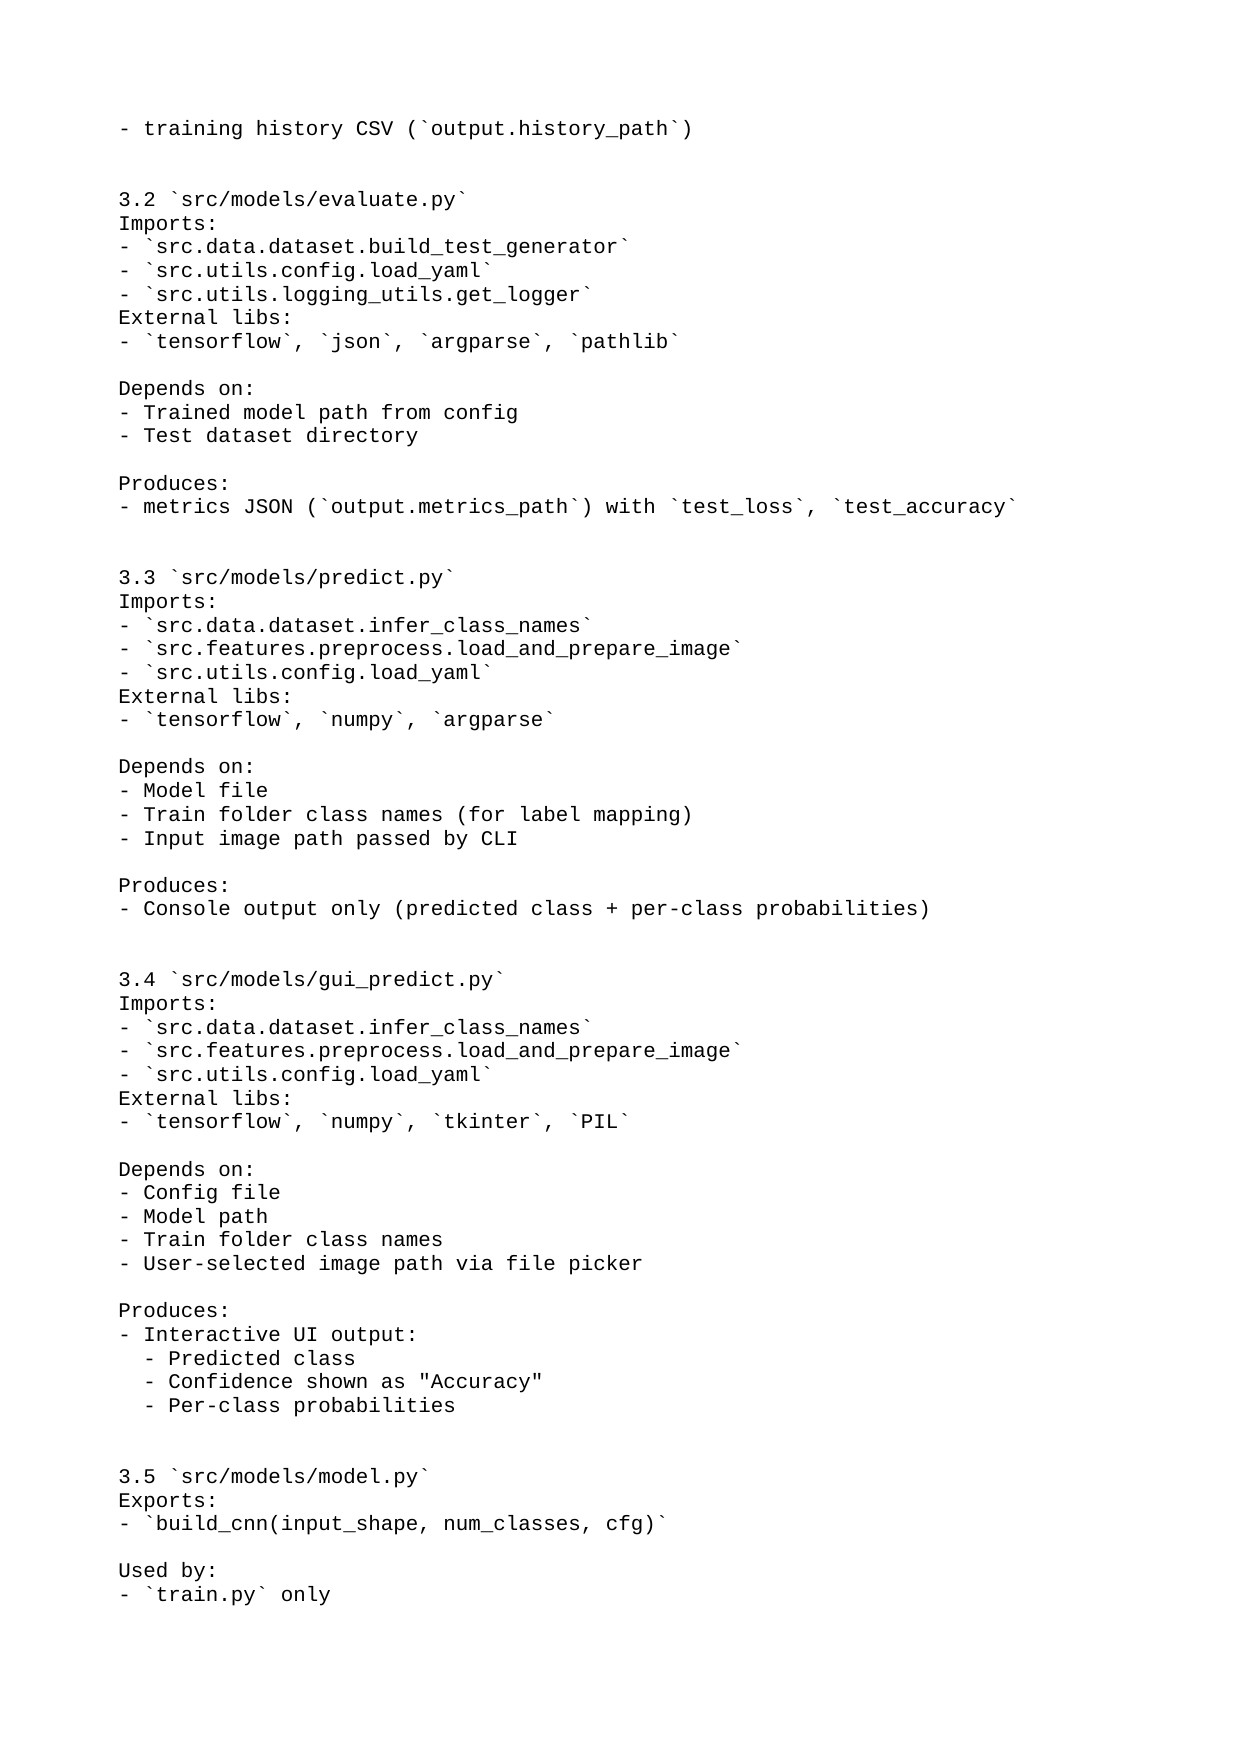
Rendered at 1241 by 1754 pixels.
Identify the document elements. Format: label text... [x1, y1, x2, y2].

text Imports: [118, 993, 1122, 1017]
text Depends on: [118, 1158, 1122, 1182]
text 3.2 `src/models/evaluate.py` [118, 189, 1122, 213]
text - Interactive UI output: [118, 1324, 1122, 1348]
text Imports: [118, 213, 1122, 236]
text Depends on: [118, 378, 1122, 402]
text - `src.utils.logging_utils.get_logger` [118, 284, 1122, 307]
text - Test dataset directory [118, 426, 1122, 449]
text Depends on: [118, 757, 1122, 780]
text - `tensorflow`, `json`, `argparse`, `pathlib` [118, 331, 1122, 354]
text - Config file [118, 1182, 1122, 1206]
text 3.4 `src/models/gui_predict.py` [118, 969, 1122, 993]
text - Trained model path from config [118, 402, 1122, 426]
text - Model path [118, 1206, 1122, 1229]
text - Model file [118, 780, 1122, 804]
text - Train folder class names [118, 1229, 1122, 1253]
text - metrics JSON (`output.metrics_path`) with `test_loss`, `test_accuracy` [118, 496, 1122, 520]
text External libs: [118, 686, 1122, 709]
text - Train folder class names (for label mapping) [118, 804, 1122, 827]
text 3.3 `src/models/predict.py` [118, 567, 1122, 591]
text External libs: [118, 1088, 1122, 1111]
text - `src.utils.config.load_yaml` [118, 1064, 1122, 1088]
text External libs: [118, 307, 1122, 331]
text - `src.features.preprocess.load_and_prepare_image` [118, 1040, 1122, 1064]
text - Input image path passed by CLI [118, 827, 1122, 851]
text - training history CSV (`output.history_path`) [118, 118, 1122, 142]
text - User-selected image path via file picker [118, 1253, 1122, 1277]
text - `tensorflow`, `numpy`, `tkinter`, `PIL` [118, 1111, 1122, 1135]
text Used by: [118, 1561, 1122, 1584]
text - `src.data.dataset.infer_class_names` [118, 615, 1122, 638]
text - Predicted class [118, 1348, 1122, 1371]
text - `src.data.dataset.build_test_generator` [118, 236, 1122, 260]
text - Per-class probabilities [118, 1395, 1122, 1419]
text Produces: [118, 473, 1122, 496]
text - `src.data.dataset.infer_class_names` [118, 1017, 1122, 1040]
text Exports: [118, 1489, 1122, 1513]
text - Confidence shown as "Accuracy" [118, 1371, 1122, 1395]
text Produces: [118, 875, 1122, 898]
text 3.5 `src/models/model.py` [118, 1466, 1122, 1489]
text - `tensorflow`, `numpy`, `argparse` [118, 709, 1122, 733]
text - `train.py` only [118, 1584, 1122, 1608]
text - `build_cnn(input_shape, num_classes, cfg)` [118, 1513, 1122, 1537]
text - Console output only (predicted class + per-class probabilities) [118, 898, 1122, 922]
text - `src.features.preprocess.load_and_prepare_image` [118, 638, 1122, 662]
text Produces: [118, 1300, 1122, 1324]
text - `src.utils.config.load_yaml` [118, 260, 1122, 284]
text - `src.utils.config.load_yaml` [118, 662, 1122, 686]
text Imports: [118, 591, 1122, 615]
